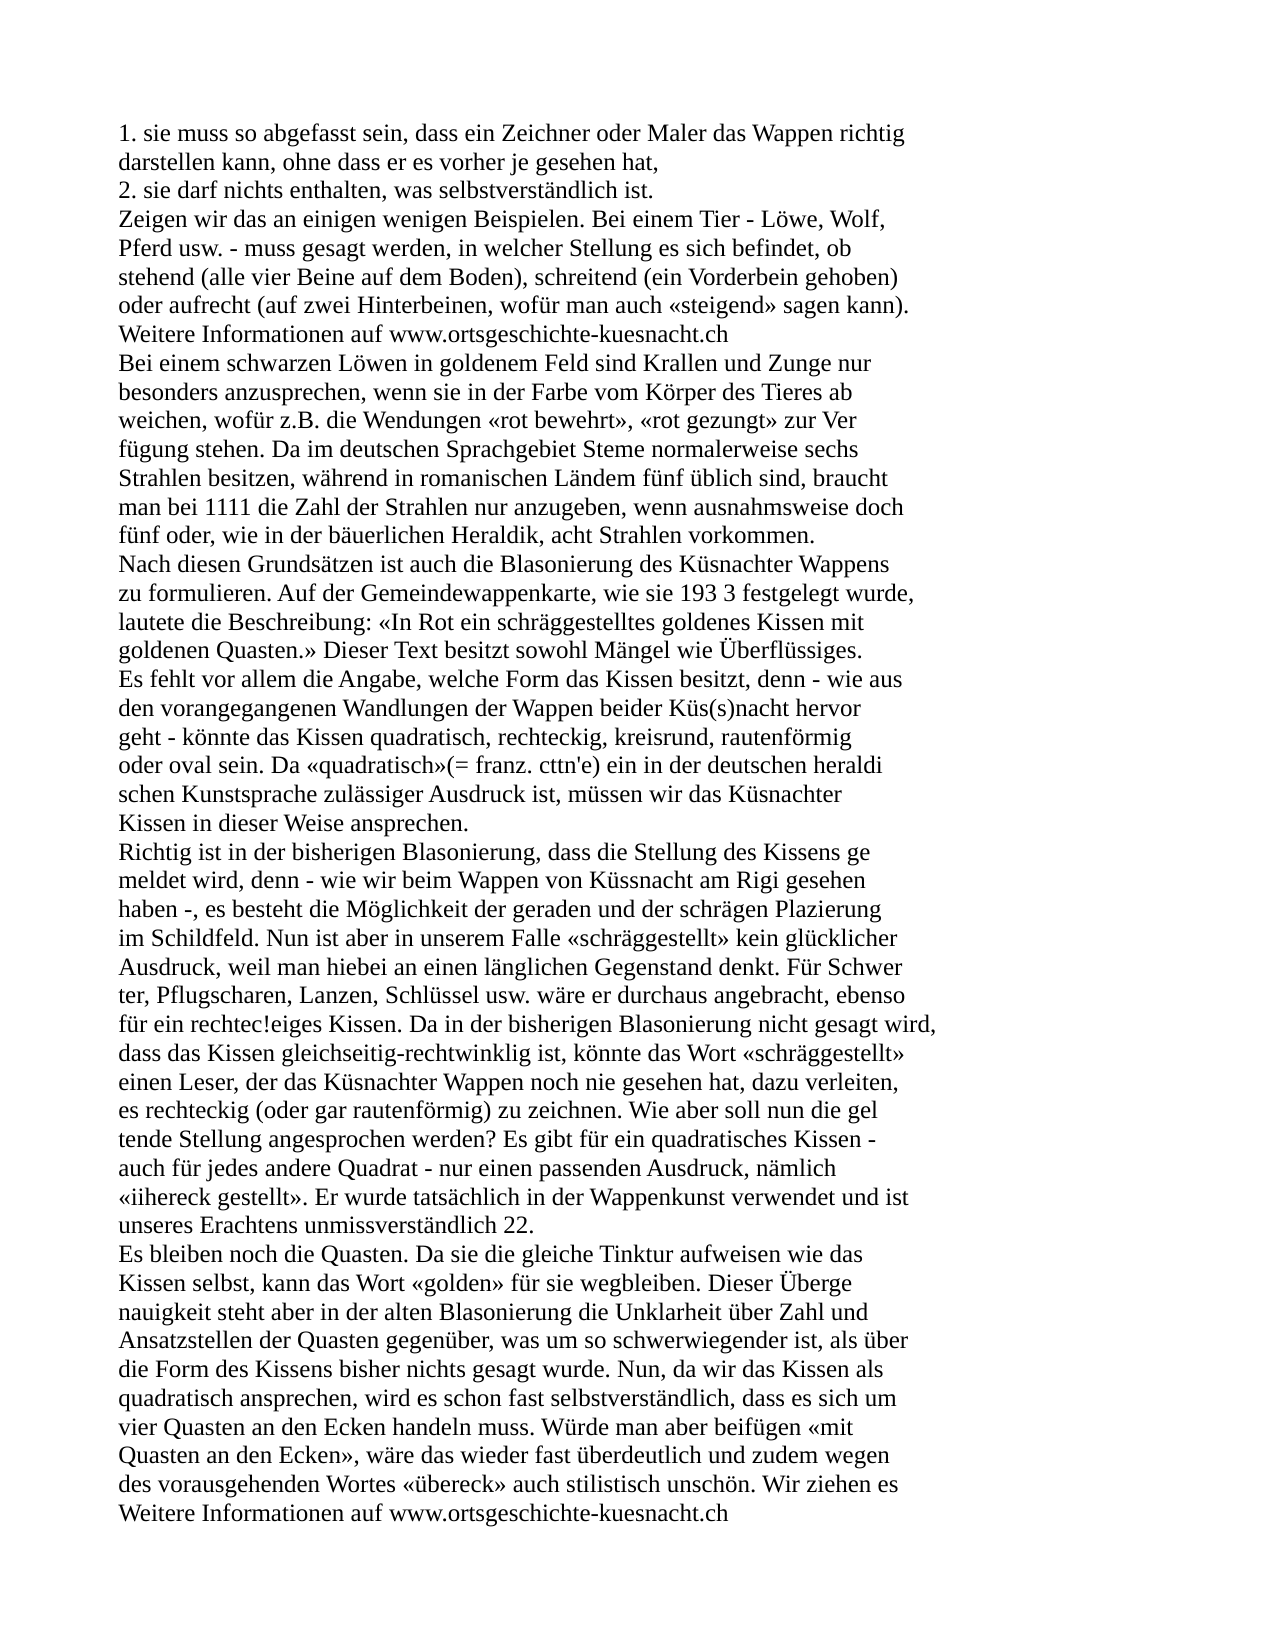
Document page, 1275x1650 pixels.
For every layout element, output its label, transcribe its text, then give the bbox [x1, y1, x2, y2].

text Weitere Informationen auf www.ortsgeschichte-kuesnacht.ch [118, 1498, 1157, 1527]
text quadratisch ansprechen, wird es schon fast selbstverständlich, dass es sich um [118, 1383, 1157, 1412]
text nauigkeit steht aber in der alten Blasonierung die Unklarheit über Zahl und [118, 1297, 1157, 1326]
text lautete die Beschreibung: «In Rot ein schräggestelltes goldenes Kissen mit [118, 607, 1157, 636]
text Zeigen wir das an einigen wenigen Beispielen. Bei einem Tier - Löwe, Wolf, [118, 204, 1157, 233]
text 1. sie muss so abgefasst sein, dass ein Zeichner oder Maler das Wappen richtig [118, 118, 1157, 147]
text besonders anzusprechen, wenn sie in der Farbe vom Körper des Tieres ab­ [118, 377, 1157, 406]
text unseres Erachtens unmissverständlich 22. [118, 1211, 1157, 1239]
text Es fehlt vor allem die Angabe, welche Form das Kissen besitzt, denn - wie aus [118, 664, 1157, 693]
text man bei 1111 die Zahl der Strahlen nur anzugeben, wenn ausnahmsweise doch [118, 492, 1157, 521]
text «iihereck gestellt». Er wurde tatsächlich in der Wappenkunst verwendet und ist [118, 1182, 1157, 1211]
text auch für jedes andere Quadrat - nur einen passenden Ausdruck, nämlich [118, 1153, 1157, 1182]
text des vorausgehenden Wortes «übereck» auch stilistisch unschön. Wir ziehen es [118, 1469, 1157, 1498]
text goldenen Quasten.» Dieser Text besitzt sowohl Mängel wie Überflüssiges. [118, 636, 1157, 664]
text es rechteckig (oder gar rautenförmig) zu zeichnen. Wie aber soll nun die gel­ [118, 1096, 1157, 1124]
text tende Stellung angesprochen werden? Es gibt für ein quadratisches Kissen - [118, 1124, 1157, 1153]
text im Schildfeld. Nun ist aber in unserem Falle «schräggestellt» kein glücklicher [118, 923, 1157, 952]
text die Form des Kissens bisher nichts gesagt wurde. Nun, da wir das Kissen als [118, 1354, 1157, 1383]
text Weitere Informationen auf www.ortsgeschichte-kuesnacht.ch [118, 319, 1157, 348]
text haben -, es besteht die Möglichkeit der geraden und der schrägen Plazierung [118, 894, 1157, 923]
text Es bleiben noch die Quasten. Da sie die gleiche Tinktur aufweisen wie das [118, 1239, 1157, 1268]
text Nach diesen Grundsätzen ist auch die Blasonierung des Küsnachter Wappens [118, 549, 1157, 578]
text oder oval sein. Da «quadratisch»(= franz. cttn'e) ein in der deutschen heraldi­ [118, 751, 1157, 779]
text darstellen kann, ohne dass er es vorher je gesehen hat, [118, 147, 1157, 176]
text schen Kunstsprache zulässiger Ausdruck ist, müssen wir das Küsnachter [118, 779, 1157, 808]
text Ansatzstellen der Quasten gegenüber, was um so schwerwiegender ist, als über [118, 1326, 1157, 1354]
text Kissen selbst, kann das Wort «golden» für sie wegbleiben. Dieser Überge­ [118, 1268, 1157, 1297]
text Quasten an den Ecken», wäre das wieder fast überdeutlich und zudem wegen [118, 1441, 1157, 1469]
text weichen, wofür z.B. die Wendungen «rot bewehrt», «rot gezungt» zur Ver­ [118, 406, 1157, 434]
text meldet wird, denn - wie wir beim Wappen von Küssnacht am Rigi gesehen [118, 866, 1157, 894]
text den vorangegangenen Wandlungen der Wappen beider Küs(s)nacht hervor­ [118, 693, 1157, 722]
text Bei einem schwarzen Löwen in goldenem Feld sind Krallen und Zunge nur [118, 348, 1157, 377]
text zu formulieren. Auf der Gemeindewappenkarte, wie sie 193 3 festgelegt wurde, [118, 578, 1157, 607]
text Kissen in dieser Weise ansprechen. [118, 808, 1157, 837]
text Ausdruck, weil man hiebei an einen länglichen Gegenstand denkt. Für Schwer­ [118, 952, 1157, 981]
text für ein rechtec!eiges Kissen. Da in der bisherigen Blasonierung nicht gesagt wird, [118, 1009, 1157, 1038]
text fügung stehen. Da im deutschen Sprachgebiet Steme normalerweise sechs [118, 434, 1157, 463]
text geht - könnte das Kissen quadratisch, rechteckig, kreisrund, rautenförmig [118, 722, 1157, 751]
text Richtig ist in der bisherigen Blasonierung, dass die Stellung des Kissens ge­ [118, 837, 1157, 866]
text Pferd usw. - muss gesagt werden, in welcher Stellung es sich befindet, ob [118, 233, 1157, 262]
text vier Quasten an den Ecken handeln muss. Würde man aber beifügen «mit [118, 1412, 1157, 1441]
text einen Leser, der das Küsnachter Wappen noch nie gesehen hat, dazu verleiten, [118, 1067, 1157, 1096]
text dass das Kissen gleichseitig-rechtwinklig ist, könnte das Wort «schräggestellt» [118, 1038, 1157, 1067]
text Strahlen besitzen, während in romanischen Ländem fünf üblich sind, braucht [118, 463, 1157, 492]
text ter, Pflugscharen, Lanzen, Schlüssel usw. wäre er durchaus angebracht, ebenso [118, 981, 1157, 1009]
text 2. sie darf nichts enthalten, was selbstverständlich ist. [118, 176, 1157, 204]
text fünf oder, wie in der bäuerlichen Heraldik, acht Strahlen vorkommen. [118, 521, 1157, 549]
text oder aufrecht (auf zwei Hinterbeinen, wofür man auch «steigend» sagen kann). [118, 291, 1157, 319]
text stehend (alle vier Beine auf dem Boden), schreitend (ein Vorderbein gehoben) [118, 262, 1157, 291]
